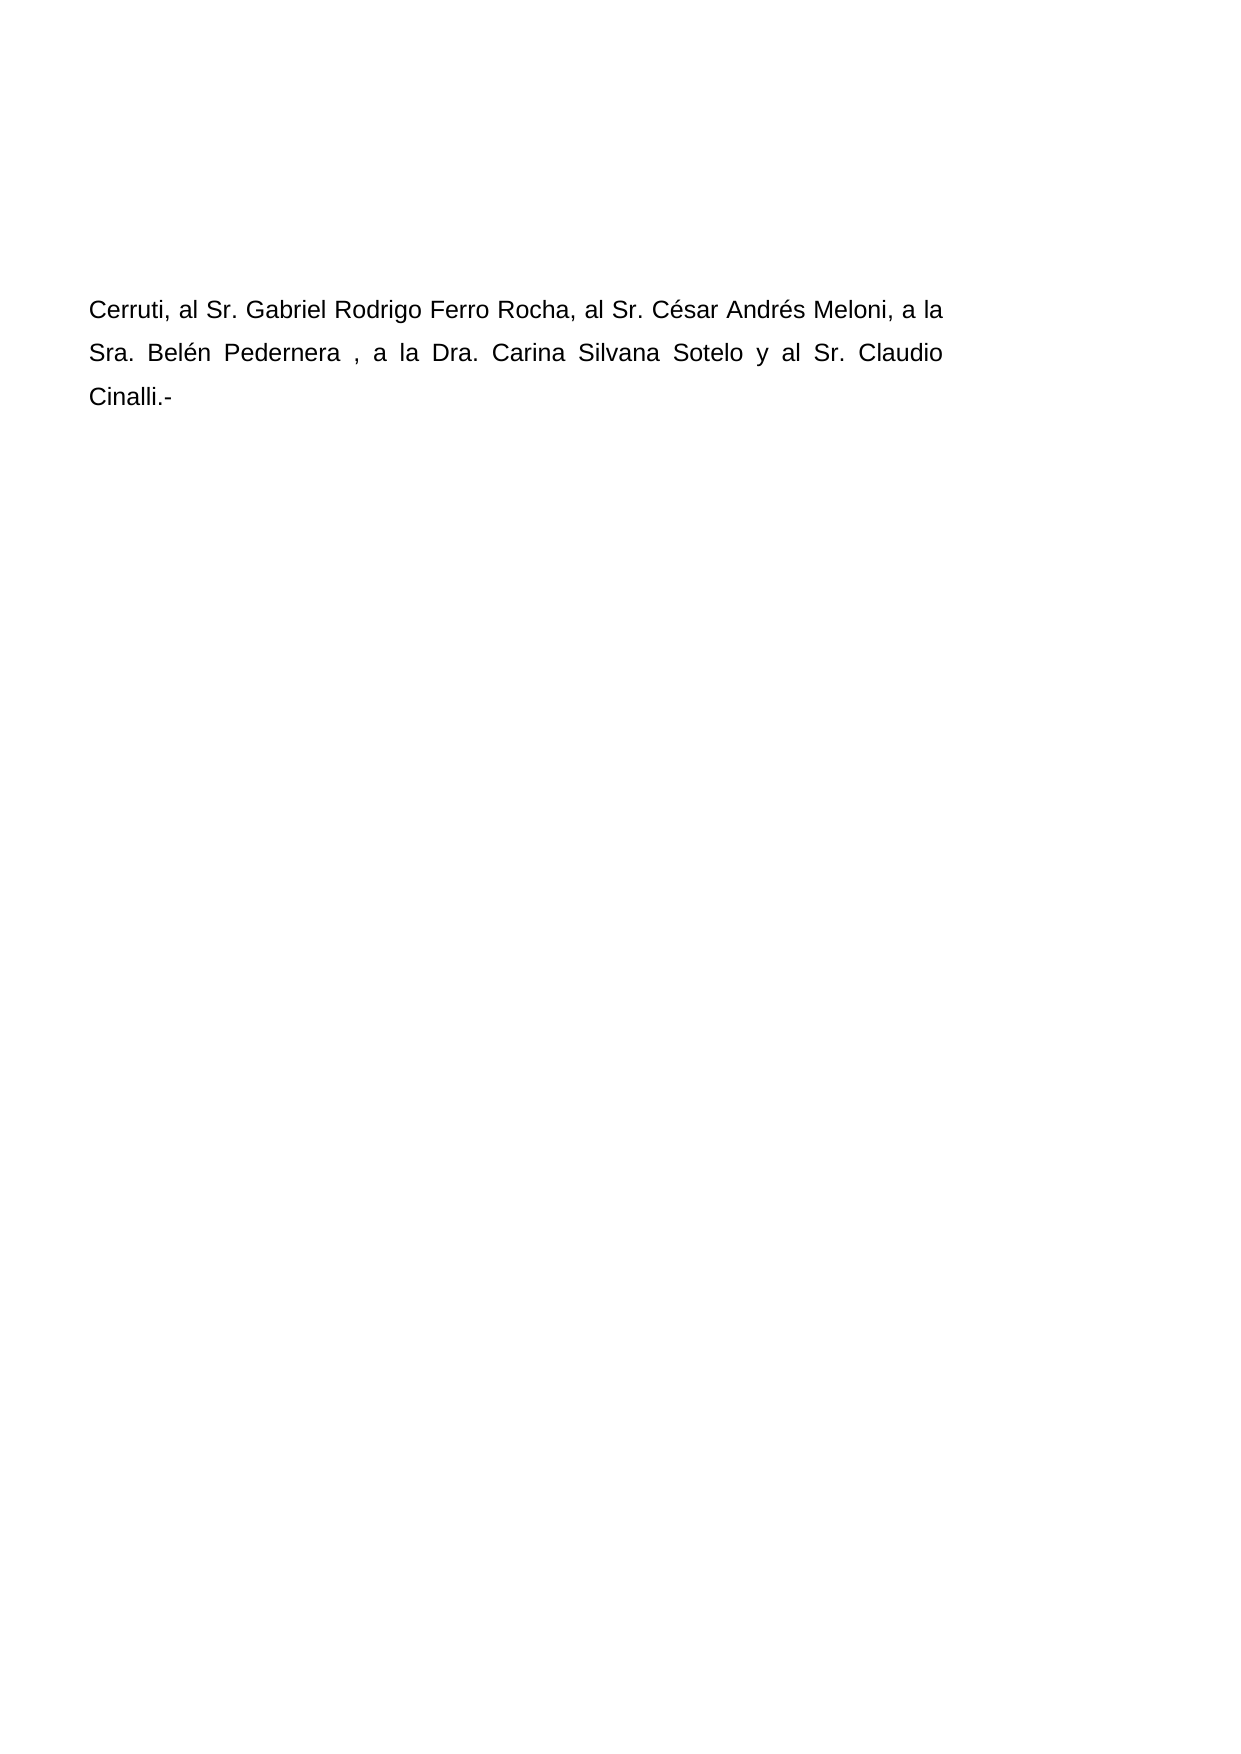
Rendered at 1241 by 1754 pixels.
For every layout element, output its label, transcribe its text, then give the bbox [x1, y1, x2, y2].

text Cerruti, al Sr. Gabriel Rodrigo Ferro Rocha, al Sr. César Andrés Meloni, a la Sra. Belén Pedernera , a la Dra. Carina Silvana Sotelo y al Sr. Claudio Cinalli.- [89, 295, 945, 410]
